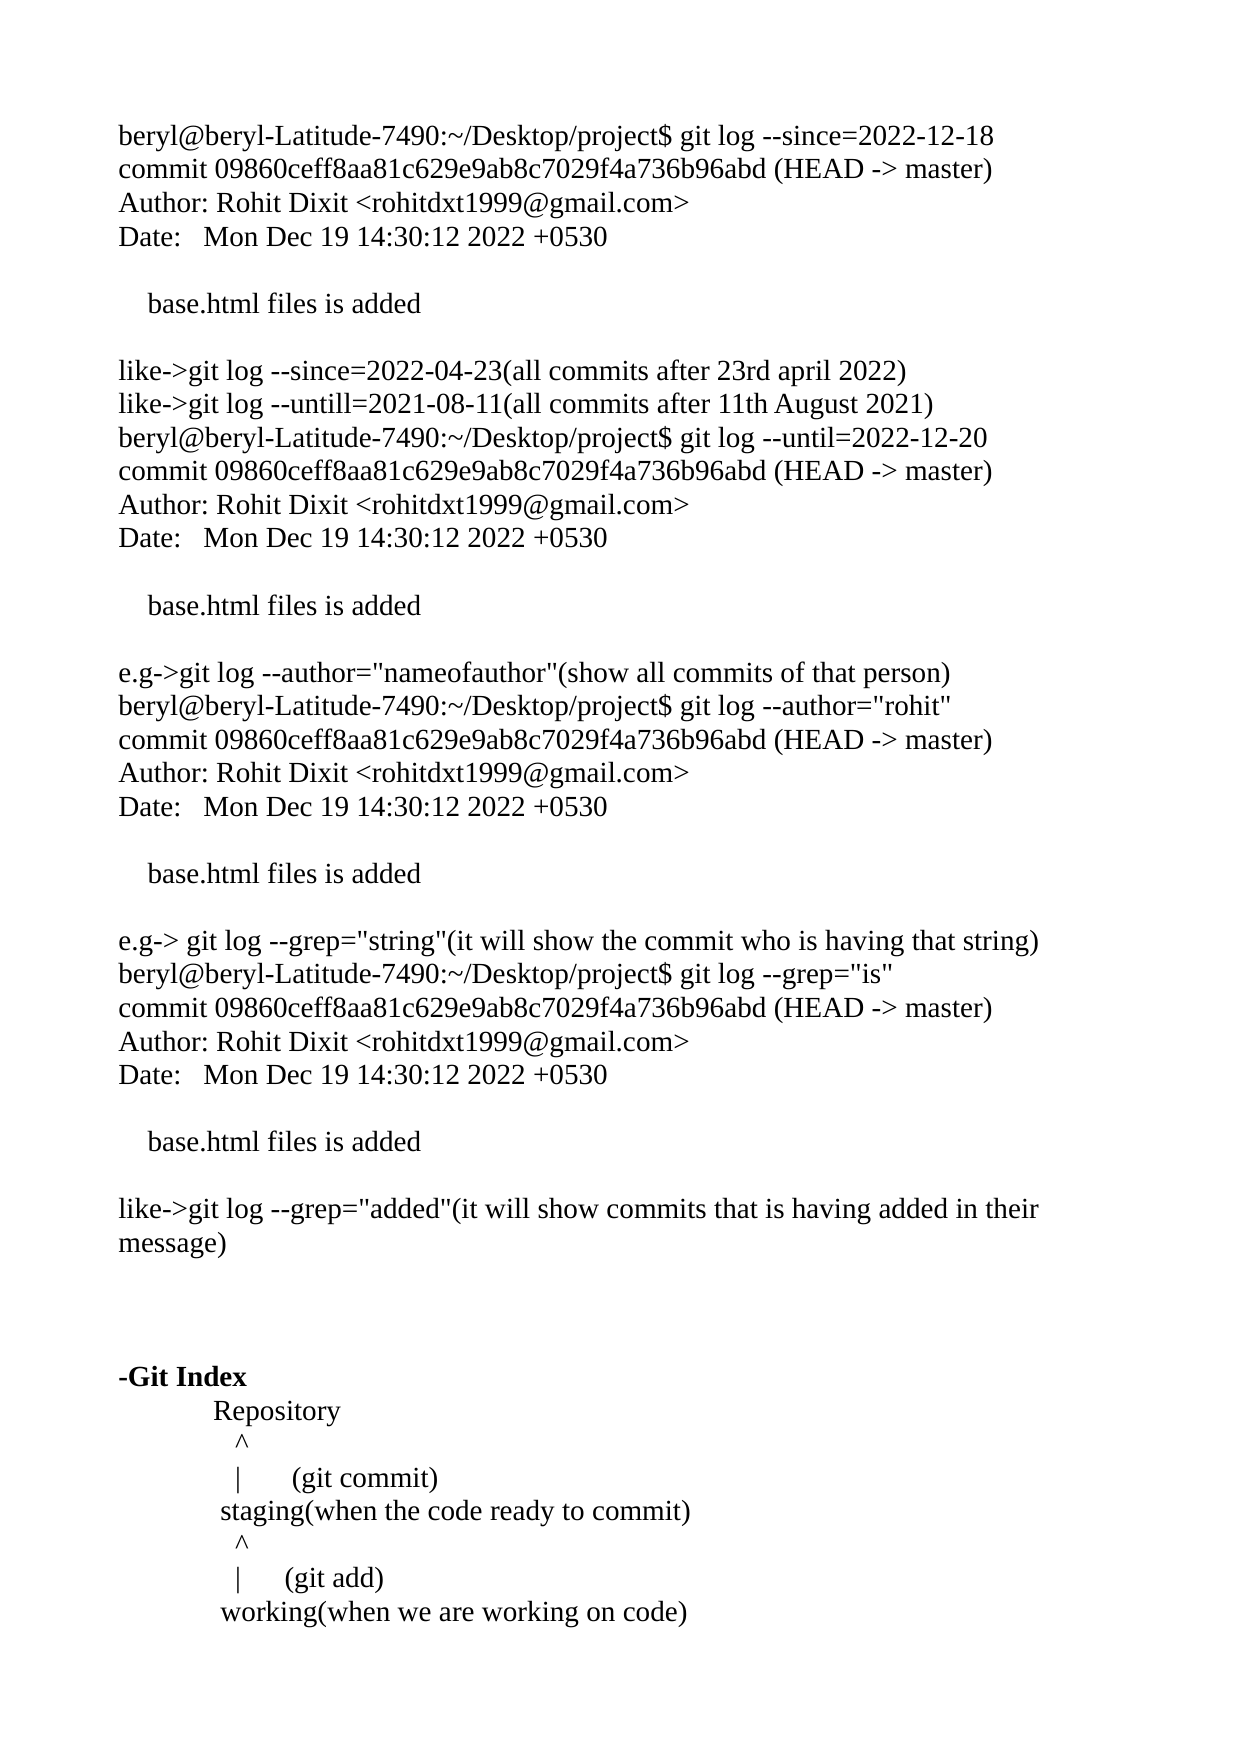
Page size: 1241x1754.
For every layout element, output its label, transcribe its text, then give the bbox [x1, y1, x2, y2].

text ^ [118, 1527, 1122, 1560]
text beryl@beryl-Latitude-7490:~/Desktop/project$ git log --since=2022-12-18 [118, 118, 1122, 152]
text Repository [118, 1393, 1122, 1426]
text beryl@beryl-Latitude-7490:~/Desktop/project$ git log --author="rohit" [118, 688, 1122, 722]
text base.html files is added [118, 286, 1122, 319]
text Date: Mon Dec 19 14:30:12 2022 +0530 [118, 521, 1122, 554]
text Date: Mon Dec 19 14:30:12 2022 +0530 [118, 789, 1122, 822]
text | (git commit) [118, 1460, 1122, 1493]
text Author: Rohit Dixit <rohitdxt1999@gmail.com> [118, 755, 1122, 789]
text base.html files is added [118, 856, 1122, 889]
text commit 09860ceff8aa81c629e9ab8c7029f4a736b96abd (HEAD -> master) [118, 722, 1122, 755]
text Author: Rohit Dixit <rohitdxt1999@gmail.com> [118, 185, 1122, 219]
text commit 09860ceff8aa81c629e9ab8c7029f4a736b96abd (HEAD -> master) [118, 152, 1122, 185]
text staging(when the code ready to commit) [118, 1493, 1122, 1527]
text like->git log --since=2022-04-23(all commits after 23rd april 2022) [118, 353, 1122, 386]
text Date: Mon Dec 19 14:30:12 2022 +0530 [118, 219, 1122, 252]
text | (git add) [118, 1560, 1122, 1594]
text e.g-> git log --grep="string"(it will show the commit who is having that string) [118, 923, 1122, 957]
text e.g->git log --author="nameofauthor"(show all commits of that person) [118, 655, 1122, 688]
text Date: Mon Dec 19 14:30:12 2022 +0530 [118, 1057, 1122, 1091]
text like->git log --grep="added"(it will show commits that is having added in their message) [118, 1191, 1122, 1258]
text like->git log --untill=2021-08-11(all commits after 11th August 2021) [118, 386, 1122, 420]
text beryl@beryl-Latitude-7490:~/Desktop/project$ git log --grep="is" [118, 957, 1122, 990]
text Author: Rohit Dixit <rohitdxt1999@gmail.com> [118, 487, 1122, 521]
text beryl@beryl-Latitude-7490:~/Desktop/project$ git log --until=2022-12-20 [118, 420, 1122, 453]
text Author: Rohit Dixit <rohitdxt1999@gmail.com> [118, 1024, 1122, 1057]
text commit 09860ceff8aa81c629e9ab8c7029f4a736b96abd (HEAD -> master) [118, 453, 1122, 487]
text working(when we are working on code) [118, 1594, 1122, 1627]
text base.html files is added [118, 1124, 1122, 1158]
text base.html files is added [118, 588, 1122, 621]
text commit 09860ceff8aa81c629e9ab8c7029f4a736b96abd (HEAD -> master) [118, 990, 1122, 1024]
text -Git Index [118, 1359, 1122, 1393]
text ^ [118, 1426, 1122, 1460]
